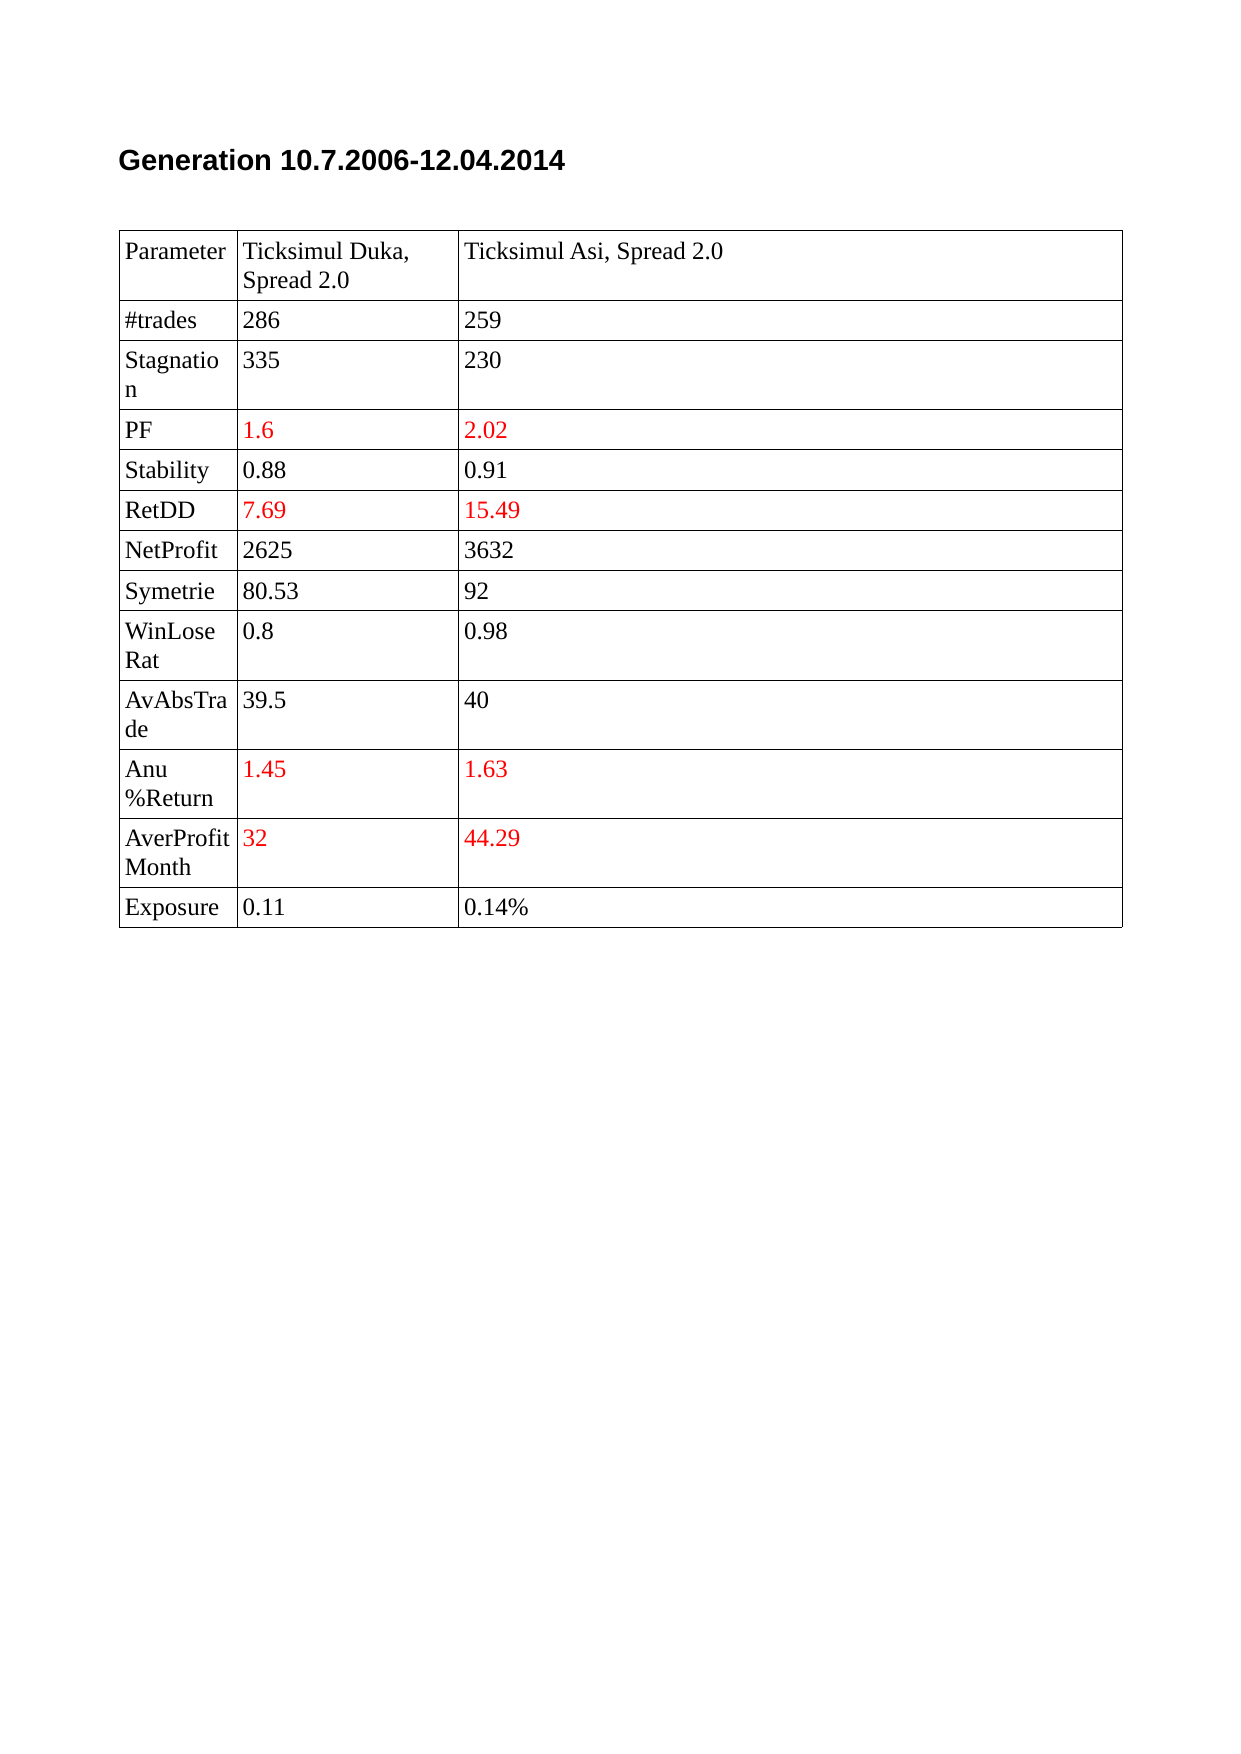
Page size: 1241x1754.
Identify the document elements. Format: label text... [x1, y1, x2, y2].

table_cell 0,98 [459, 611, 1122, 679]
table_cell PF [120, 410, 237, 449]
table_cell 44,29 [459, 819, 1122, 887]
table_cell 0,11 [238, 888, 458, 927]
subtitle Generation 10.7.2006-12.04.2014 [118, 143, 1122, 177]
table_cell 286 [238, 301, 458, 340]
table_cell 3632 [459, 531, 1122, 570]
table_cell AvAbsTrade [120, 681, 237, 748]
table_cell RetDD [120, 491, 237, 530]
table_cell 32 [238, 819, 458, 887]
table_cell 15,49 [459, 491, 1122, 530]
table_cell 1,6 [238, 410, 458, 449]
table_cell 259 [459, 301, 1122, 340]
table_cell #trades [120, 301, 237, 340]
table_cell 80,53 [238, 571, 458, 610]
table_cell Anu%Return [120, 750, 237, 818]
table_cell 0,14% [459, 888, 1122, 927]
table_cell 1,45 [238, 750, 458, 818]
table_header Parameter [120, 231, 237, 299]
table_cell AverProfitMonth [120, 819, 237, 887]
table_header Ticksimul Duka, Spread 2.0 [238, 231, 458, 299]
table_cell 40 [459, 681, 1122, 748]
table_cell 2,02 [459, 410, 1122, 449]
table_cell 230 [459, 341, 1122, 409]
table_cell Stagnation [120, 341, 237, 409]
table_cell 0,88 [238, 450, 458, 489]
table_cell Symetrie [120, 571, 237, 610]
table_cell 1,63 [459, 750, 1122, 818]
table_cell 2625 [238, 531, 458, 570]
table_cell Exposure [120, 888, 237, 927]
table_cell 92 [459, 571, 1122, 610]
table_cell NetProfit [120, 531, 237, 570]
table_cell WinLoseRat [120, 611, 237, 679]
table_cell 335 [238, 341, 458, 409]
table_cell 0,8 [238, 611, 458, 679]
table_cell 39,5 [238, 681, 458, 748]
table_cell 0,91 [459, 450, 1122, 489]
table_cell Stability [120, 450, 237, 489]
table_cell 7,69 [238, 491, 458, 530]
table_header Ticksimul Asi, Spread 2.0 [459, 231, 1122, 299]
